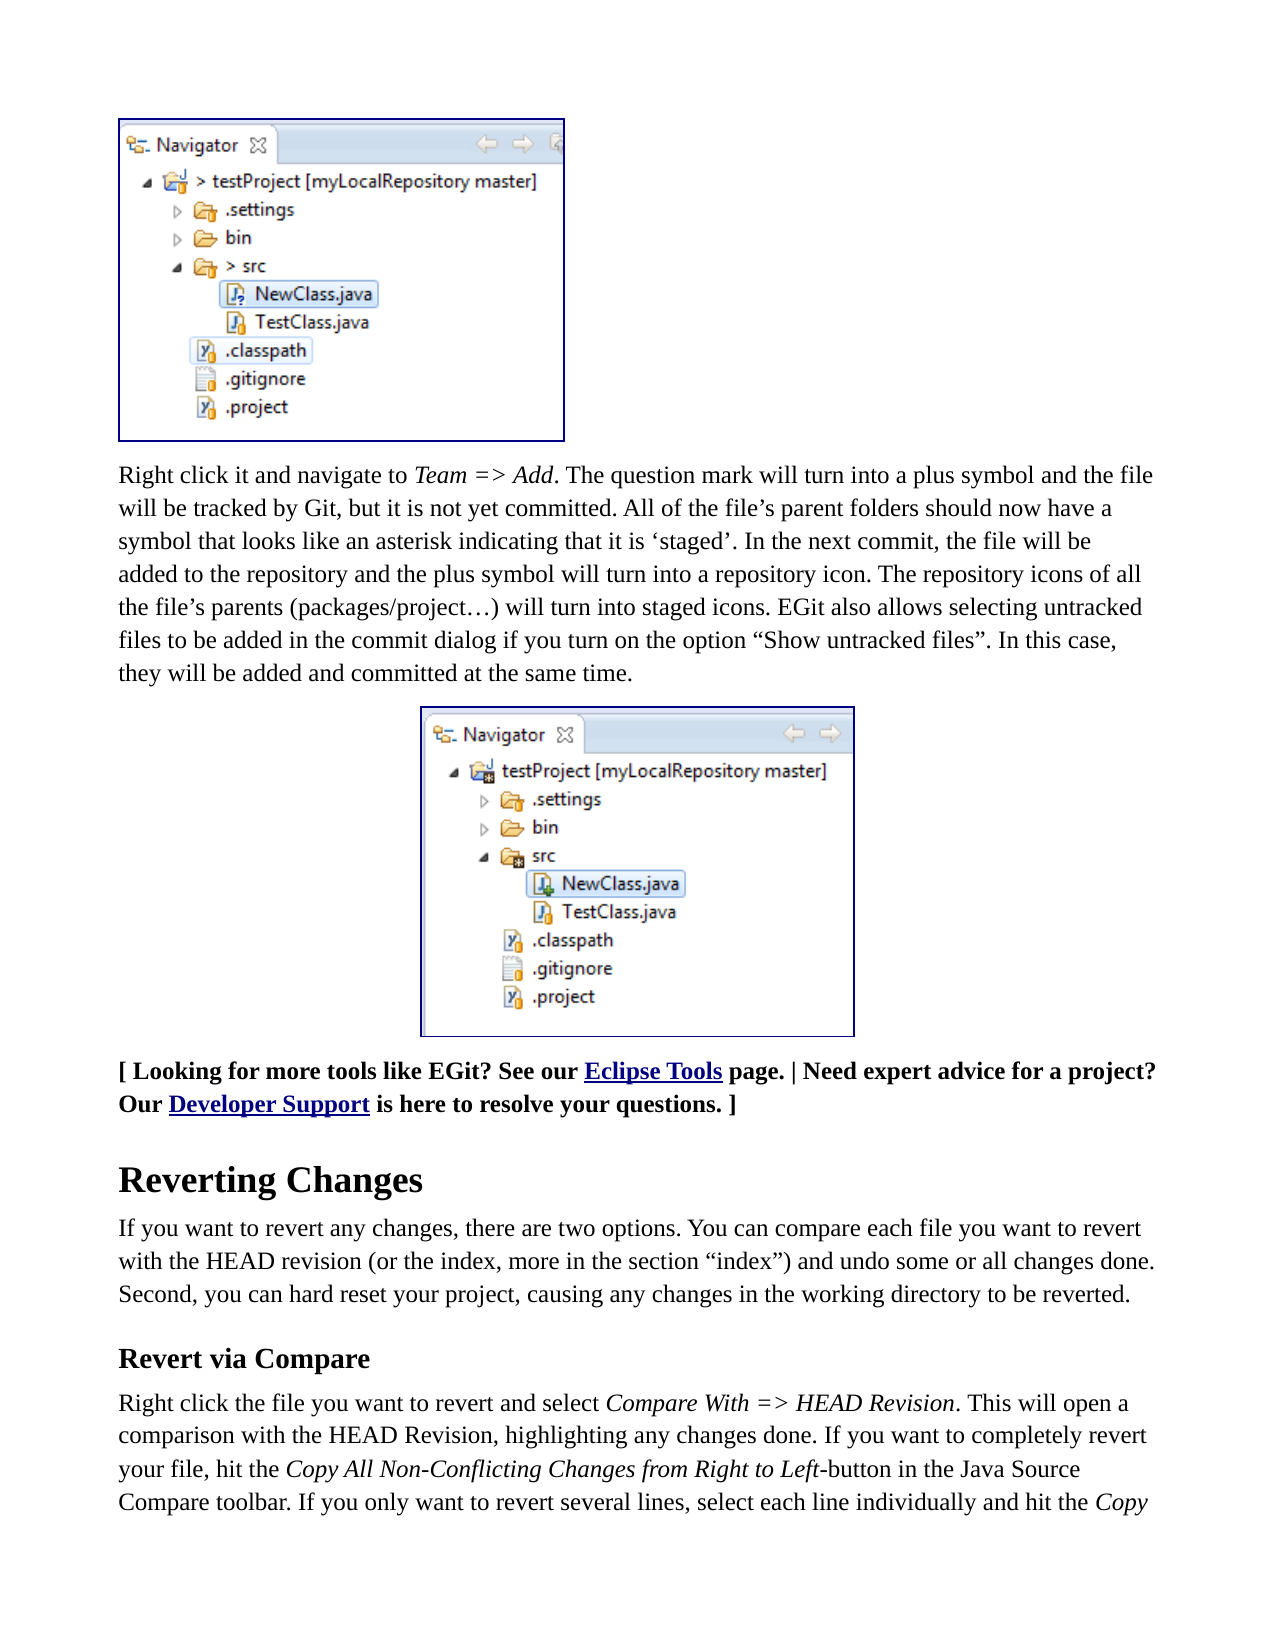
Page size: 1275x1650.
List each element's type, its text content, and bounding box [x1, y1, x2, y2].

text Right click it and navigate to Team => Add. The question mark will turn into a plus symbol and the file will be tracked by Git, but it is not yet committed. All of the file’s parent folders should now have a symbol that looks like an asterisk indicating that it is ‘staged’. In the next commit, the file will be added to the repository and the plus symbol will turn into a repository icon. The repository icons of all the file’s parents (packages/project…) will turn into staged icons. EGit also allows selecting untracked files to be added in the commit dialog if you turn on the option “Show untracked files”. In this case, they will be added and committed at the same time. [118, 460, 1157, 687]
subtitle Reverting Changes [118, 1158, 1157, 1201]
text [ Looking for more tools like EGit? See our Eclipse Tools page. | Need expert advice for a project? Our Developer Support is here to resolve your questions. ] [118, 1056, 1157, 1118]
picture [120, 120, 563, 440]
text If you want to revert any changes, there are two options. You can compare each file you want to revert with the HEAD revision (or the index, more in the section “index”) and undo some or all changes done. Second, you can hard reset your project, causing any changes in the working directory to be reverted. [118, 1213, 1157, 1308]
text Right click the file you want to revert and select Compare With => HEAD Revision. This will open a comparison with the HEAD Revision, highlighting any changes done. If you want to completely revert your file, hit the Copy All Non-Conflicting Changes from Right to Left-button in the Java Source Compare toolbar. If you only want to revert several lines, select each line individually and hit the Copy [118, 1388, 1157, 1515]
picture [422, 708, 853, 1036]
subtitle Revert via Compare [118, 1342, 1157, 1375]
